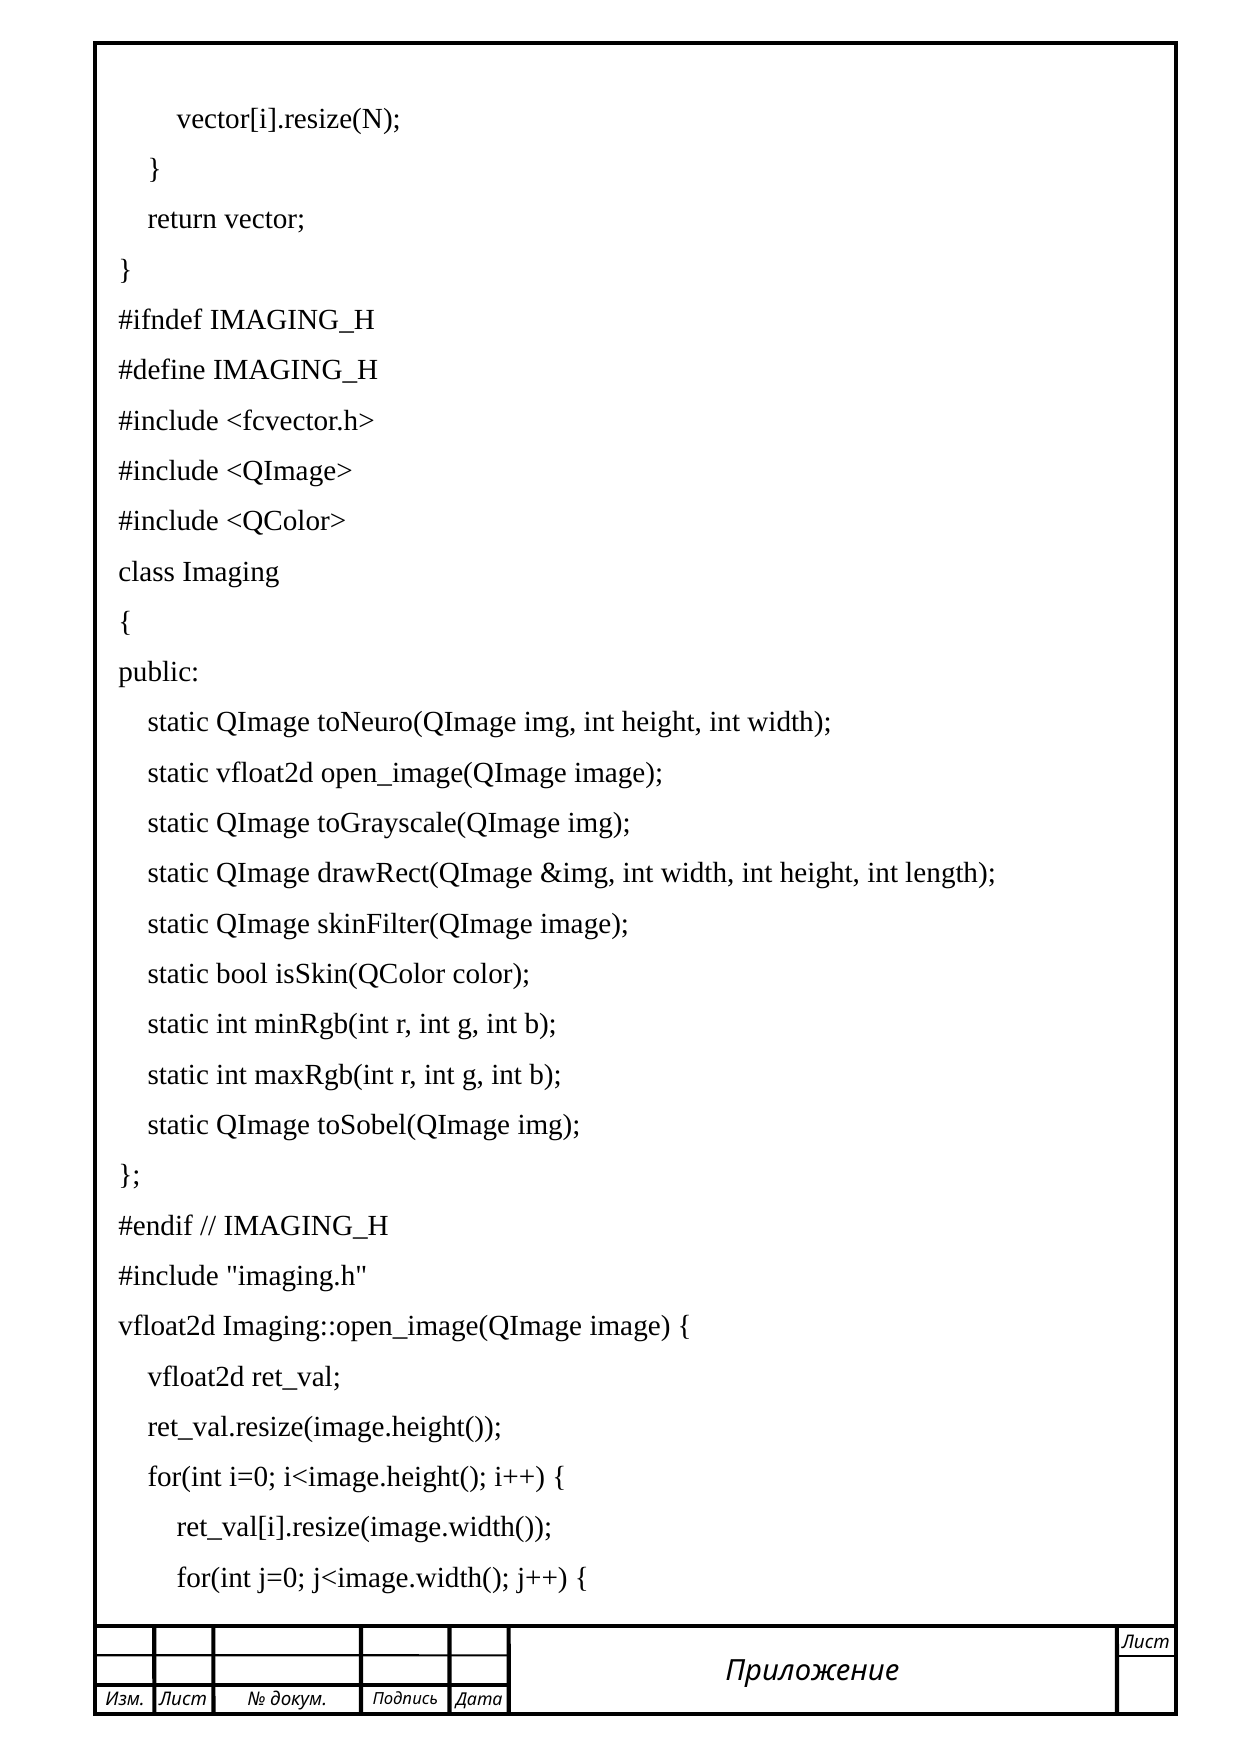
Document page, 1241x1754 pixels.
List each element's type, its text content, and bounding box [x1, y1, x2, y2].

text vfloat2d Imaging::open_image(QImage image) { [118, 1308, 1122, 1342]
text static QImage toSobel(QImage img); [118, 1107, 1122, 1141]
text static QImage toNeuro(QImage img, int height, int width); [118, 704, 1122, 738]
text return vector; [118, 201, 1122, 235]
text static int minRgb(int r, int g, int b); [118, 1006, 1122, 1040]
text } [118, 151, 1122, 185]
text } [118, 252, 1122, 285]
text #include <QImage> [118, 453, 1122, 487]
text #include <QColor> [118, 503, 1122, 537]
text #endif // IMAGING_H [118, 1208, 1122, 1241]
text static int maxRgb(int r, int g, int b); [118, 1057, 1122, 1090]
text static QImage drawRect(QImage &img, int width, int height, int length); [118, 856, 1122, 889]
text static QImage skinFilter(QImage image); [118, 906, 1122, 939]
text #include "imaging.h" [118, 1258, 1122, 1292]
text static vfloat2d open_image(QImage image); [118, 755, 1122, 788]
text { [118, 604, 1122, 637]
text class Imaging [118, 554, 1122, 587]
text vfloat2d ret_val; [118, 1359, 1122, 1392]
text #ifndef IMAGING_H [118, 302, 1122, 336]
text ret_val[i].resize(image.width()); [118, 1509, 1122, 1543]
text #define IMAGING_H [118, 352, 1122, 386]
text #include <fcvector.h> [118, 403, 1122, 436]
text vector[i].resize(N); [118, 101, 1122, 134]
text for(int i=0; i<image.height(); i++) { [118, 1459, 1122, 1493]
text static bool isSkin(QColor color); [118, 956, 1122, 990]
text static QImage toGrayscale(QImage img); [118, 805, 1122, 839]
text }; [118, 1157, 1122, 1191]
text public: [118, 654, 1122, 688]
text ret_val.resize(image.height()); [118, 1409, 1122, 1442]
text for(int j=0; j<image.width(); j++) { [118, 1560, 1122, 1593]
